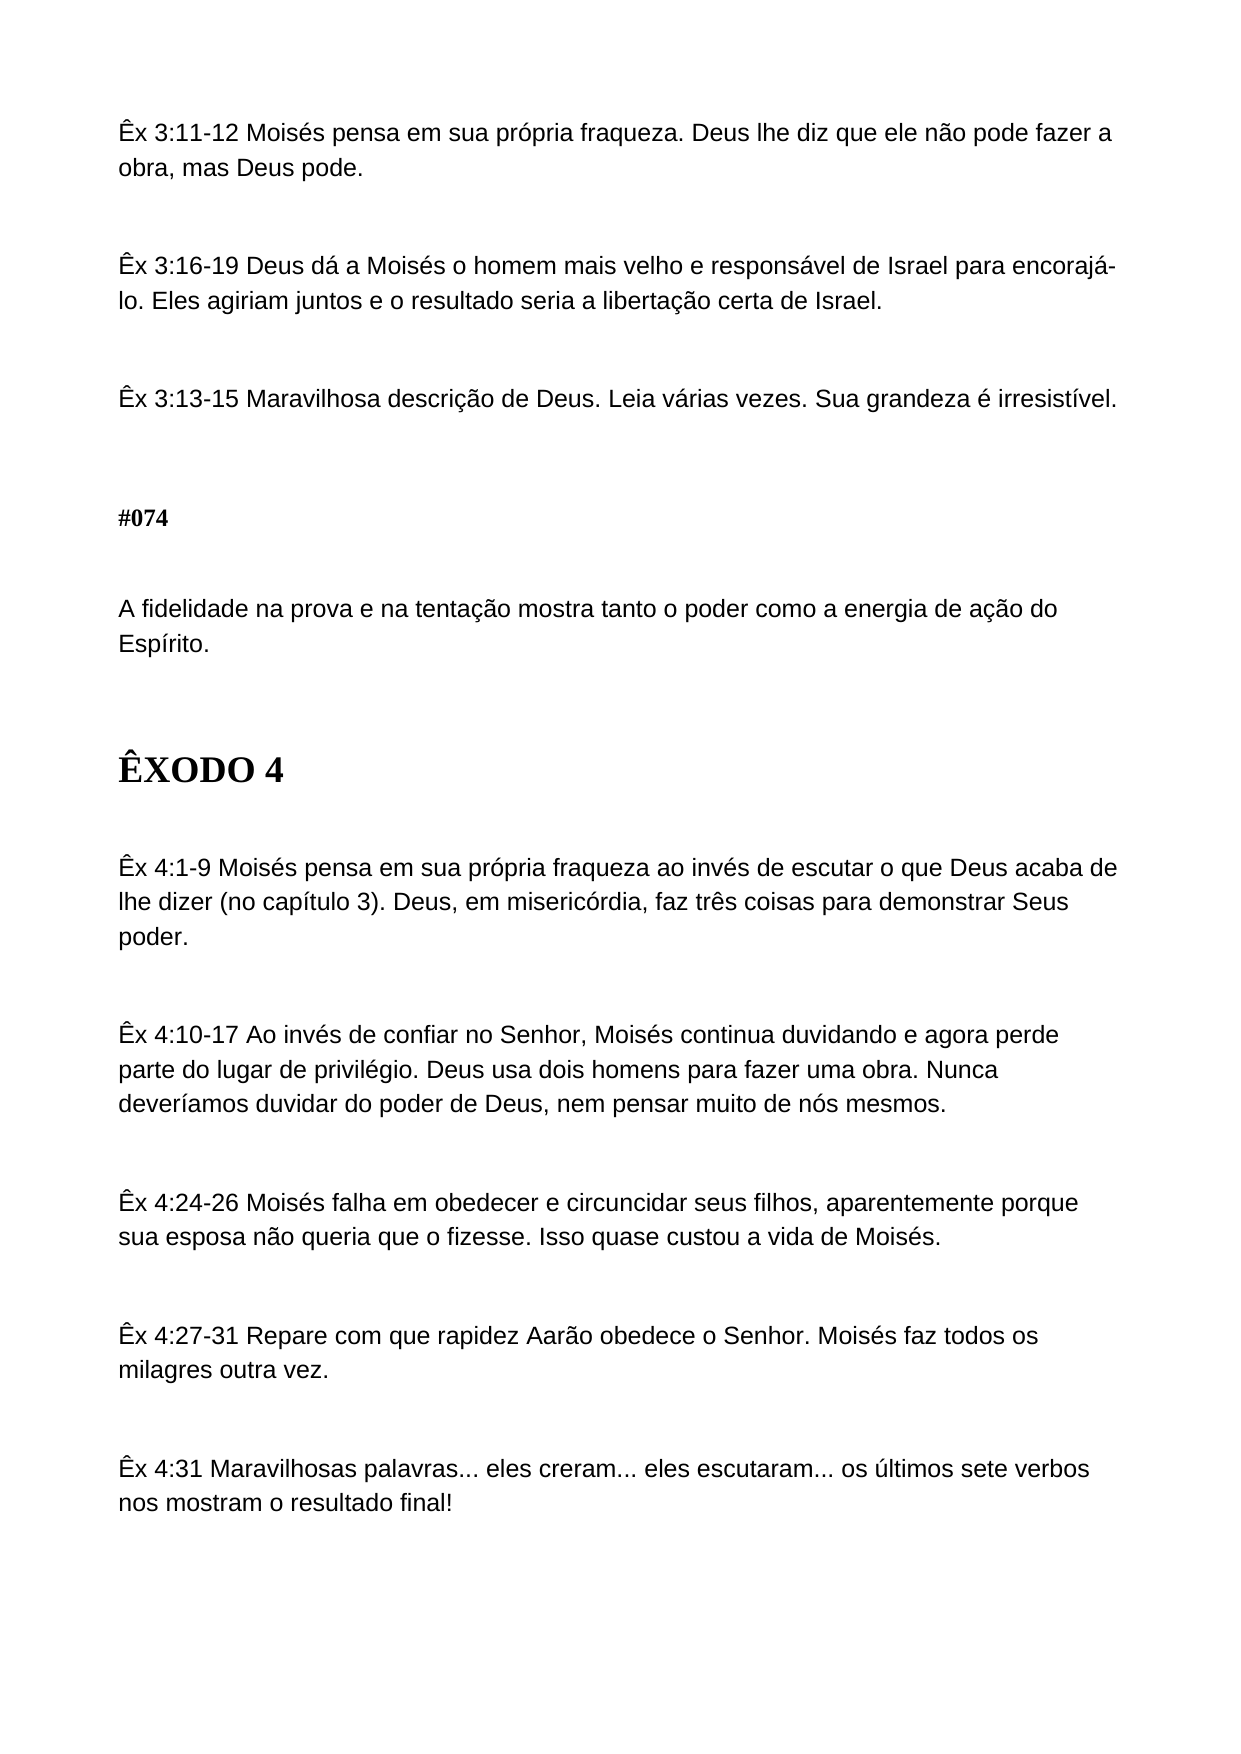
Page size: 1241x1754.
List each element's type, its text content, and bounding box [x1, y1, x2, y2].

text Êx 3:11-12 Moisés pensa em sua própria fraqueza. Deus lhe diz que ele não pode fazer a obra, mas Deus pode. [118, 118, 1122, 181]
text A fidelidade na prova e na tentação mostra tanto o poder como a energia de ação do Espírito. [118, 594, 1122, 657]
subtitle ÊXODO 4 [118, 748, 1122, 791]
text Êx 4:31 Maravilhosas palavras... eles creram... eles escutaram... os últimos sete verbos nos mostram o resultado final! [118, 1454, 1122, 1517]
text Êx 3:16-19 Deus dá a Moisés o homem mais velho e responsável de Israel para encorajá-lo. Eles agiriam juntos e o resultado seria a libertação certa de Israel. [118, 251, 1122, 314]
text Êx 4:1-9 Moisés pensa em sua própria fraqueza ao invés de escutar o que Deus acaba de lhe dizer (no capítulo 3). Deus, em misericórdia, faz três coisas para demonstrar Seus poder. [118, 853, 1122, 951]
text Êx 4:24-26 Moisés falha em obedecer e circuncidar seus filhos, aparentemente porque sua esposa não queria que o fizesse. Isso quase custou a vida de Moisés. [118, 1188, 1122, 1251]
text Êx 4:10-17 Ao invés de confiar no Senhor, Moisés continua duvidando e agora perde parte do lugar de privilégio. Deus usa dois homens para fazer uma obra. Nunca deveríamos duvidar do poder de Deus, nem pensar muito de nós mesmos. [118, 1020, 1122, 1118]
text Êx 4:27-31 Repare com que rapidez Aarão obedece o Senhor. Moisés faz todos os milagres outra vez. [118, 1321, 1122, 1384]
text Êx 3:13-15 Maravilhosa descrição de Deus. Leia várias vezes. Sua grandeza é irresistível. [118, 384, 1122, 413]
subtitle #074 [118, 503, 1122, 532]
